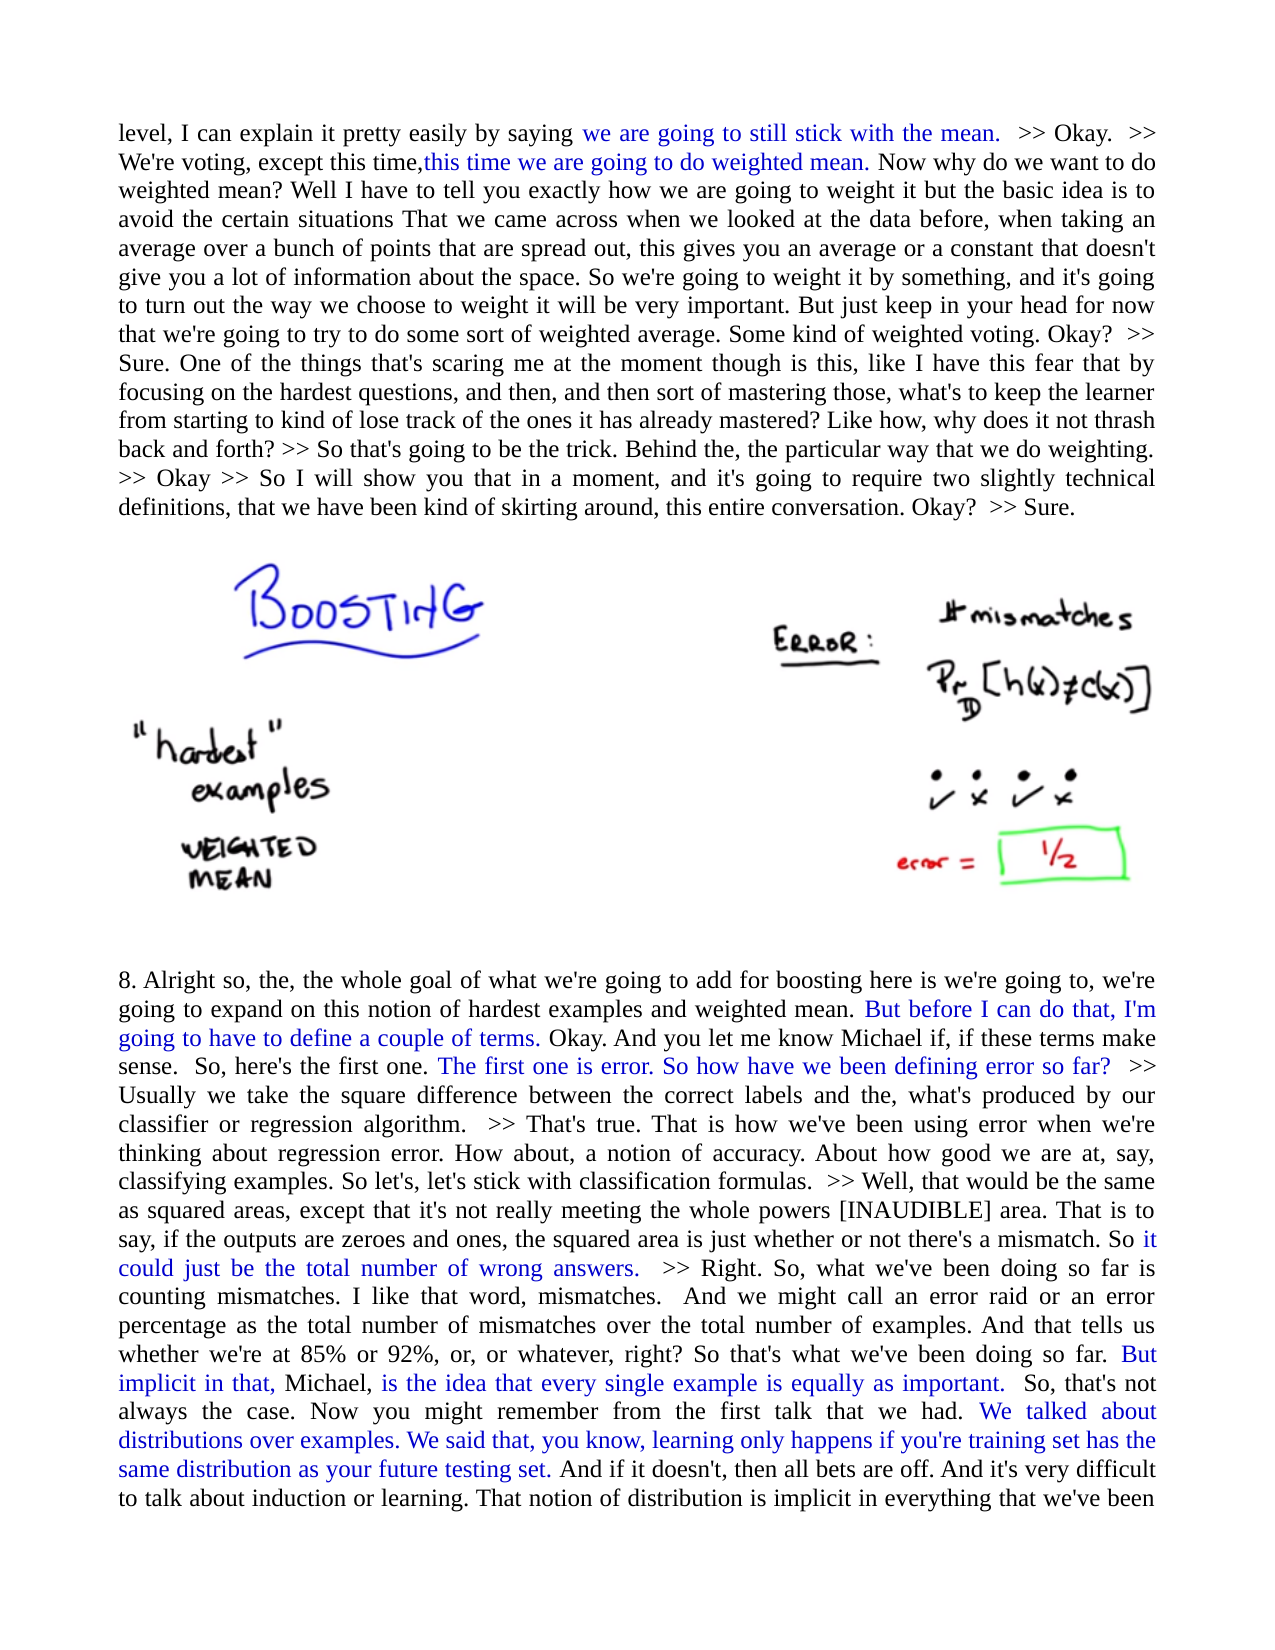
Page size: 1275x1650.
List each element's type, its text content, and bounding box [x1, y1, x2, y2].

text level, I can explain it pretty easily by saying we are going to still stick with the mean. >> Okay. >> We're voting, except this time,this time we are going to do weighted mean. Now why do we want to do weighted mean? Well I have to tell you exactly how we are going to weight it but the basic idea is to avoid the certain situations That we came across when we looked at the data before, when taking an average over a bunch of points that are spread out, this gives you an average or a constant that doesn't give you a lot of information about the space. So we're going to weight it by something, and it's going to turn out the way we choose to weight it will be very important. But just keep in your head for now that we're going to try to do some sort of weighted average. Some kind of weighted voting. Okay? >> Sure. One of the things that's scaring me at the moment though is this, like I have this fear that by focusing on the hardest questions, and then, and then sort of mastering those, what's to keep the learner from starting to kind of lose track of the ones it has already mastered? Like how, why does it not thrash back and forth? >> So that's going to be the trick. Behind the, the particular way that we do weighting. >> Okay >> So I will show you that in a moment, and it's going to require two slightly technical definitions, that we have been kind of skirting around, this entire conversation. Okay? >> Sure. [118, 118, 1157, 521]
text 8. Alright so, the, the whole goal of what we're going to add for boosting here is we're going to, we're going to expand on this notion of hardest examples and weighted mean. But before I can do that, I'm going to have to define a couple of terms. Okay. And you let me know Michael if, if these terms make sense. So, here's the first one. The first one is error. So how have we been defining error so far? >> Usually we take the square difference between the correct labels and the, what's produced by our classifier or regression algorithm. >> That's true. That is how we've been using error when we're thinking about regression error. How about, a notion of accuracy. About how good we are at, say, classifying examples. So let's, let's stick with classification formulas. >> Well, that would be the same as squared areas, except that it's not really meeting the whole powers [INAUDIBLE] area. That is to say, if the outputs are zeroes and ones, the squared area is just whether or not there's a mismatch. So it could just be the total number of wrong answers. >> Right. So, what we've been doing so far is counting mismatches. I like that word, mismatches. And we might call an error raid or an error percentage as the total number of mismatches over the total number of examples. And that tells us whether we're at 85% or 92%, or, or whatever, right? So that's what we've been doing so far. But implicit in that, Michael, is the idea that every single example is equally as important. So, that's not always the case. Now you might remember from the first talk that we had. We talked about distributions over examples. We said that, you know, learning only happens if you're training set has the same distribution as your future testing set. And if it doesn't, then all bets are off. And it's very difficult to talk about induction or learning. That notion of distribution is implicit in everything that we've been [118, 965, 1157, 1511]
picture [118, 549, 1157, 908]
